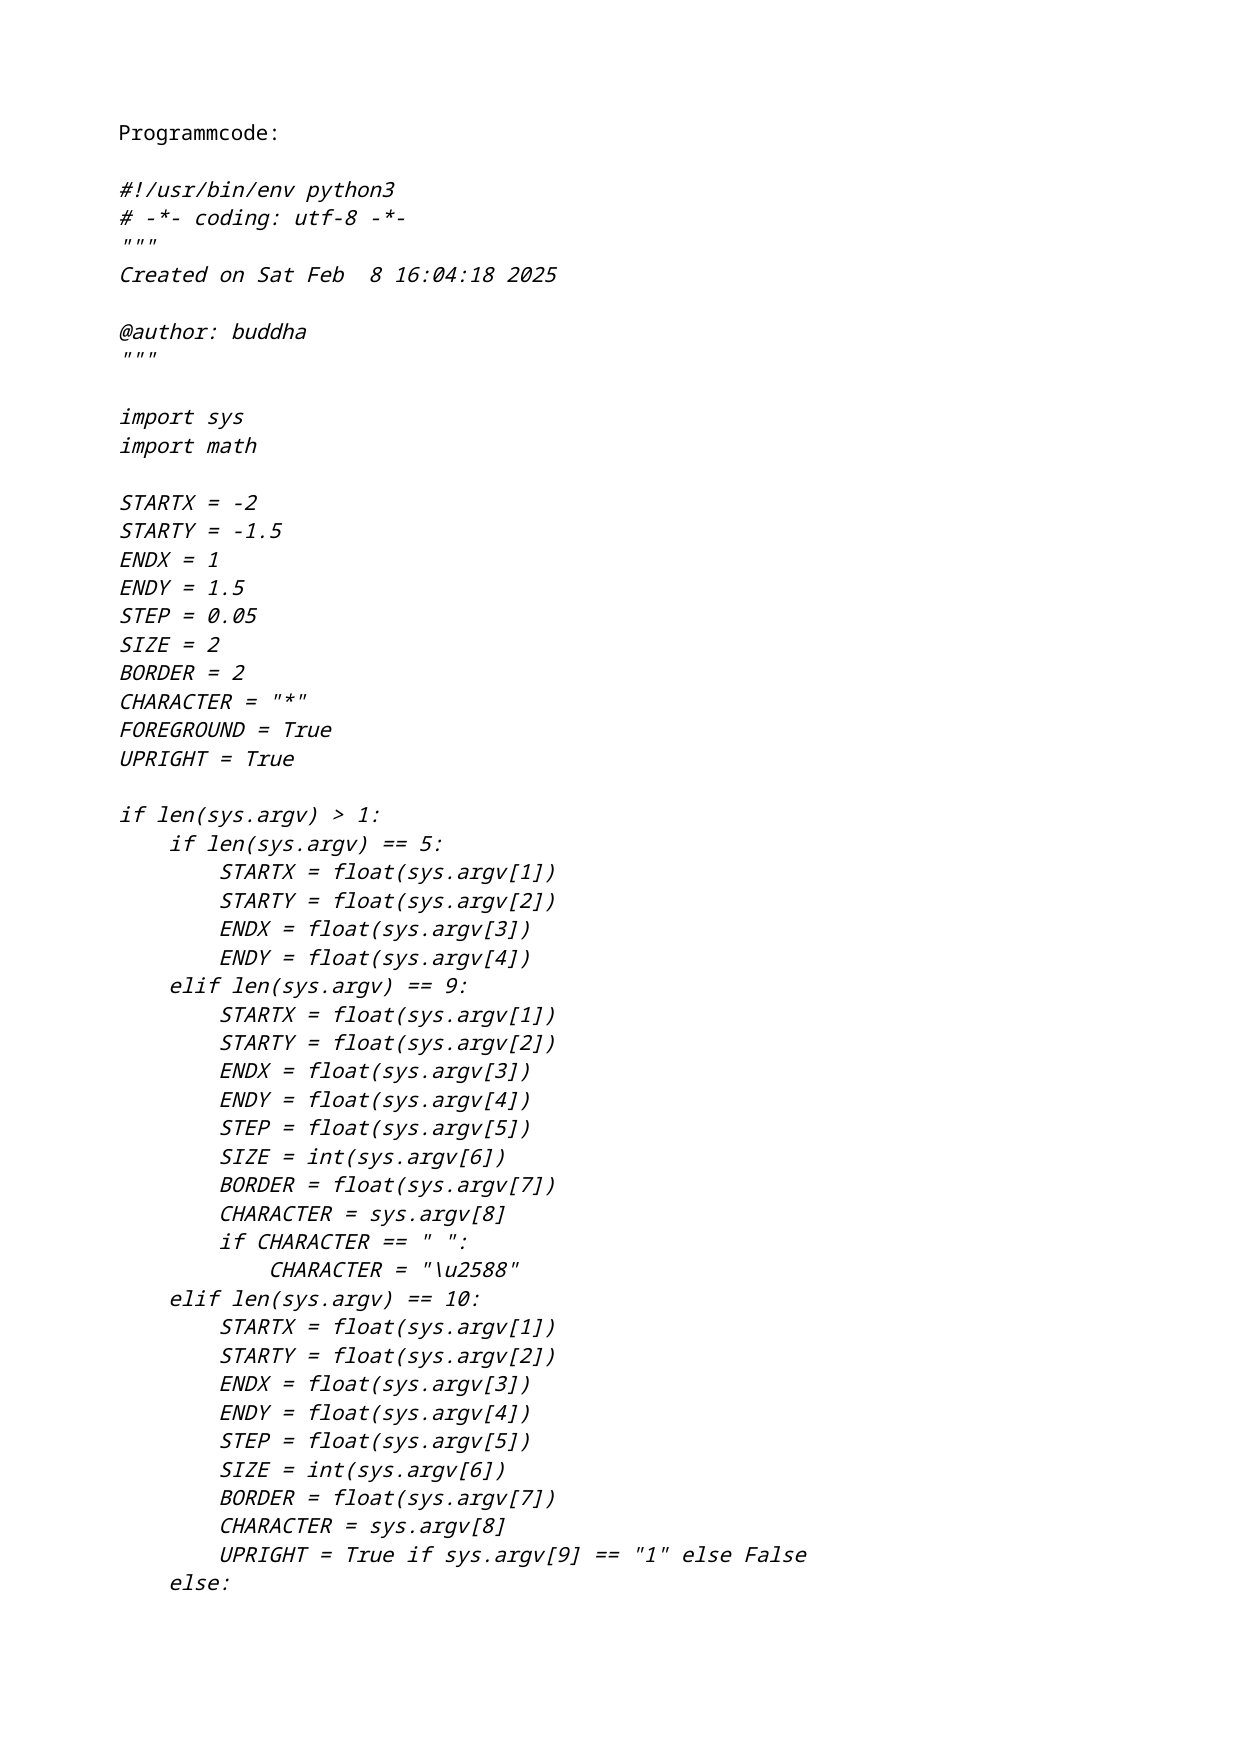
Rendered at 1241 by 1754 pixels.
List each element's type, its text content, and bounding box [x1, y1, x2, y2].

text ENDY = 1.5 [118, 573, 1122, 602]
text STARTX = float(sys.argv[1]) [118, 1312, 1122, 1341]
text CHARACTER = sys.argv[8] [118, 1512, 1122, 1540]
text ENDX = float(sys.argv[3]) [118, 1369, 1122, 1398]
text STARTY = float(sys.argv[2]) [118, 1028, 1122, 1057]
text ENDY = float(sys.argv[4]) [118, 1398, 1122, 1426]
text BORDER = float(sys.argv[7]) [118, 1170, 1122, 1199]
text #!/usr/bin/env python3 [118, 175, 1122, 203]
text BORDER = float(sys.argv[7]) [118, 1483, 1122, 1512]
text UPRIGHT = True if sys.argv[9] == "1" else False [118, 1540, 1122, 1568]
text """ [118, 232, 1122, 260]
text ENDY = float(sys.argv[4]) [118, 1085, 1122, 1113]
text CHARACTER = "*" [118, 687, 1122, 715]
text else: [118, 1568, 1122, 1597]
text if CHARACTER == " ": [118, 1227, 1122, 1256]
text STEP = 0.05 [118, 602, 1122, 630]
text FOREGROUND = True [118, 715, 1122, 744]
text UPRIGHT = True [118, 744, 1122, 772]
text if len(sys.argv) > 1: [118, 801, 1122, 829]
text STARTX = float(sys.argv[1]) [118, 1000, 1122, 1028]
text SIZE = int(sys.argv[6]) [118, 1455, 1122, 1483]
text ENDY = float(sys.argv[4]) [118, 943, 1122, 971]
text Programmcode: [118, 118, 1122, 147]
text STEP = float(sys.argv[5]) [118, 1426, 1122, 1455]
text if len(sys.argv) == 5: [118, 829, 1122, 857]
text elif len(sys.argv) == 9: [118, 971, 1122, 1000]
text STARTY = float(sys.argv[2]) [118, 1341, 1122, 1369]
text STARTX = float(sys.argv[1]) [118, 857, 1122, 886]
text STARTY = -1.5 [118, 516, 1122, 545]
text import sys [118, 402, 1122, 431]
text ENDX = 1 [118, 545, 1122, 573]
text elif len(sys.argv) == 10: [118, 1284, 1122, 1312]
text import math [118, 431, 1122, 459]
text ENDX = float(sys.argv[3]) [118, 1057, 1122, 1085]
text SIZE = int(sys.argv[6]) [118, 1142, 1122, 1170]
text @author: buddha [118, 317, 1122, 346]
text CHARACTER = sys.argv[8] [118, 1199, 1122, 1227]
text STEP = float(sys.argv[5]) [118, 1113, 1122, 1142]
text Created on Sat Feb 8 16:04:18 2025 [118, 260, 1122, 289]
text STARTY = float(sys.argv[2]) [118, 886, 1122, 914]
text BORDER = 2 [118, 658, 1122, 687]
text STARTX = -2 [118, 488, 1122, 516]
text SIZE = 2 [118, 630, 1122, 658]
text """ [118, 346, 1122, 374]
text ENDX = float(sys.argv[3]) [118, 914, 1122, 943]
text CHARACTER = "\u2588" [118, 1256, 1122, 1284]
text # -*- coding: utf-8 -*- [118, 203, 1122, 232]
